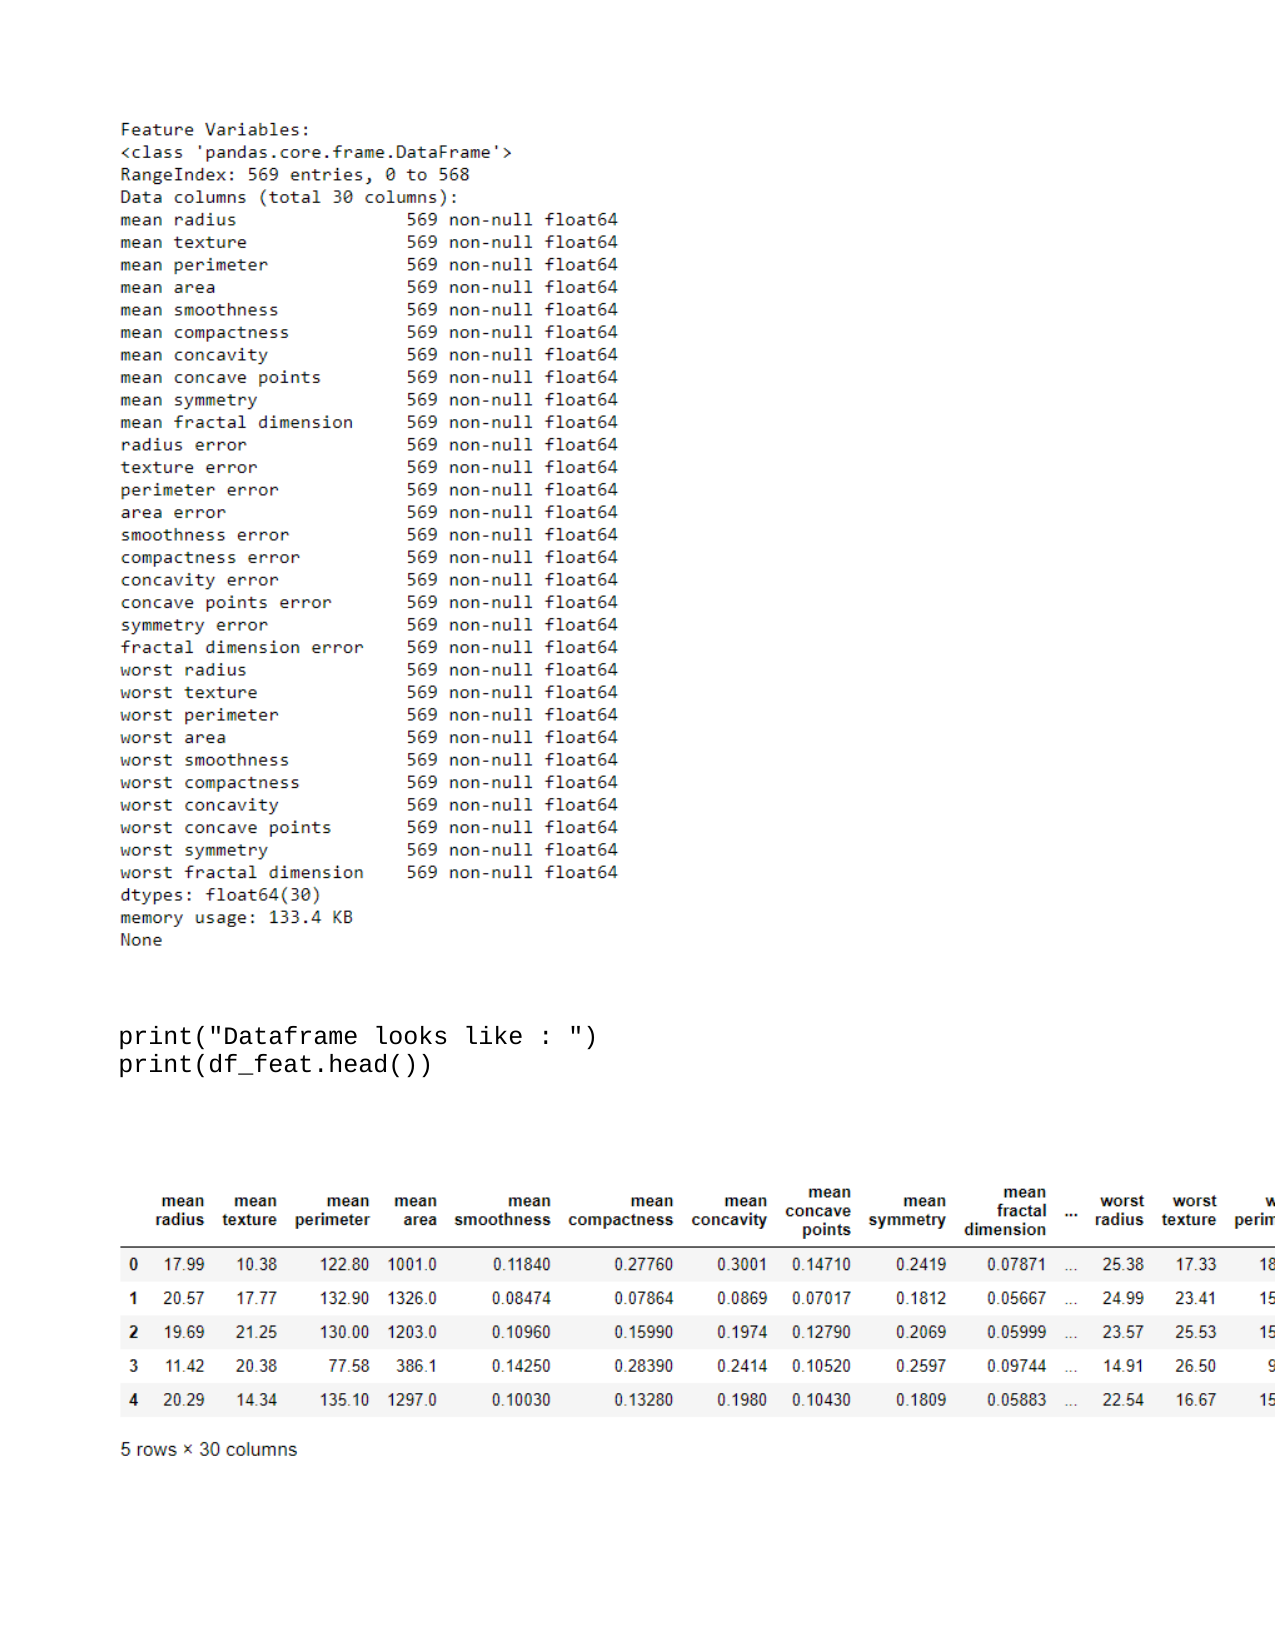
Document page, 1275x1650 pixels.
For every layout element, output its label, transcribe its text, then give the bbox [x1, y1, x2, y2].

picture [118, 1160, 1275, 1466]
table_header print("Dataframe looks like : ") print(df_feat.head()) [118, 1024, 608, 1080]
picture [118, 118, 671, 957]
